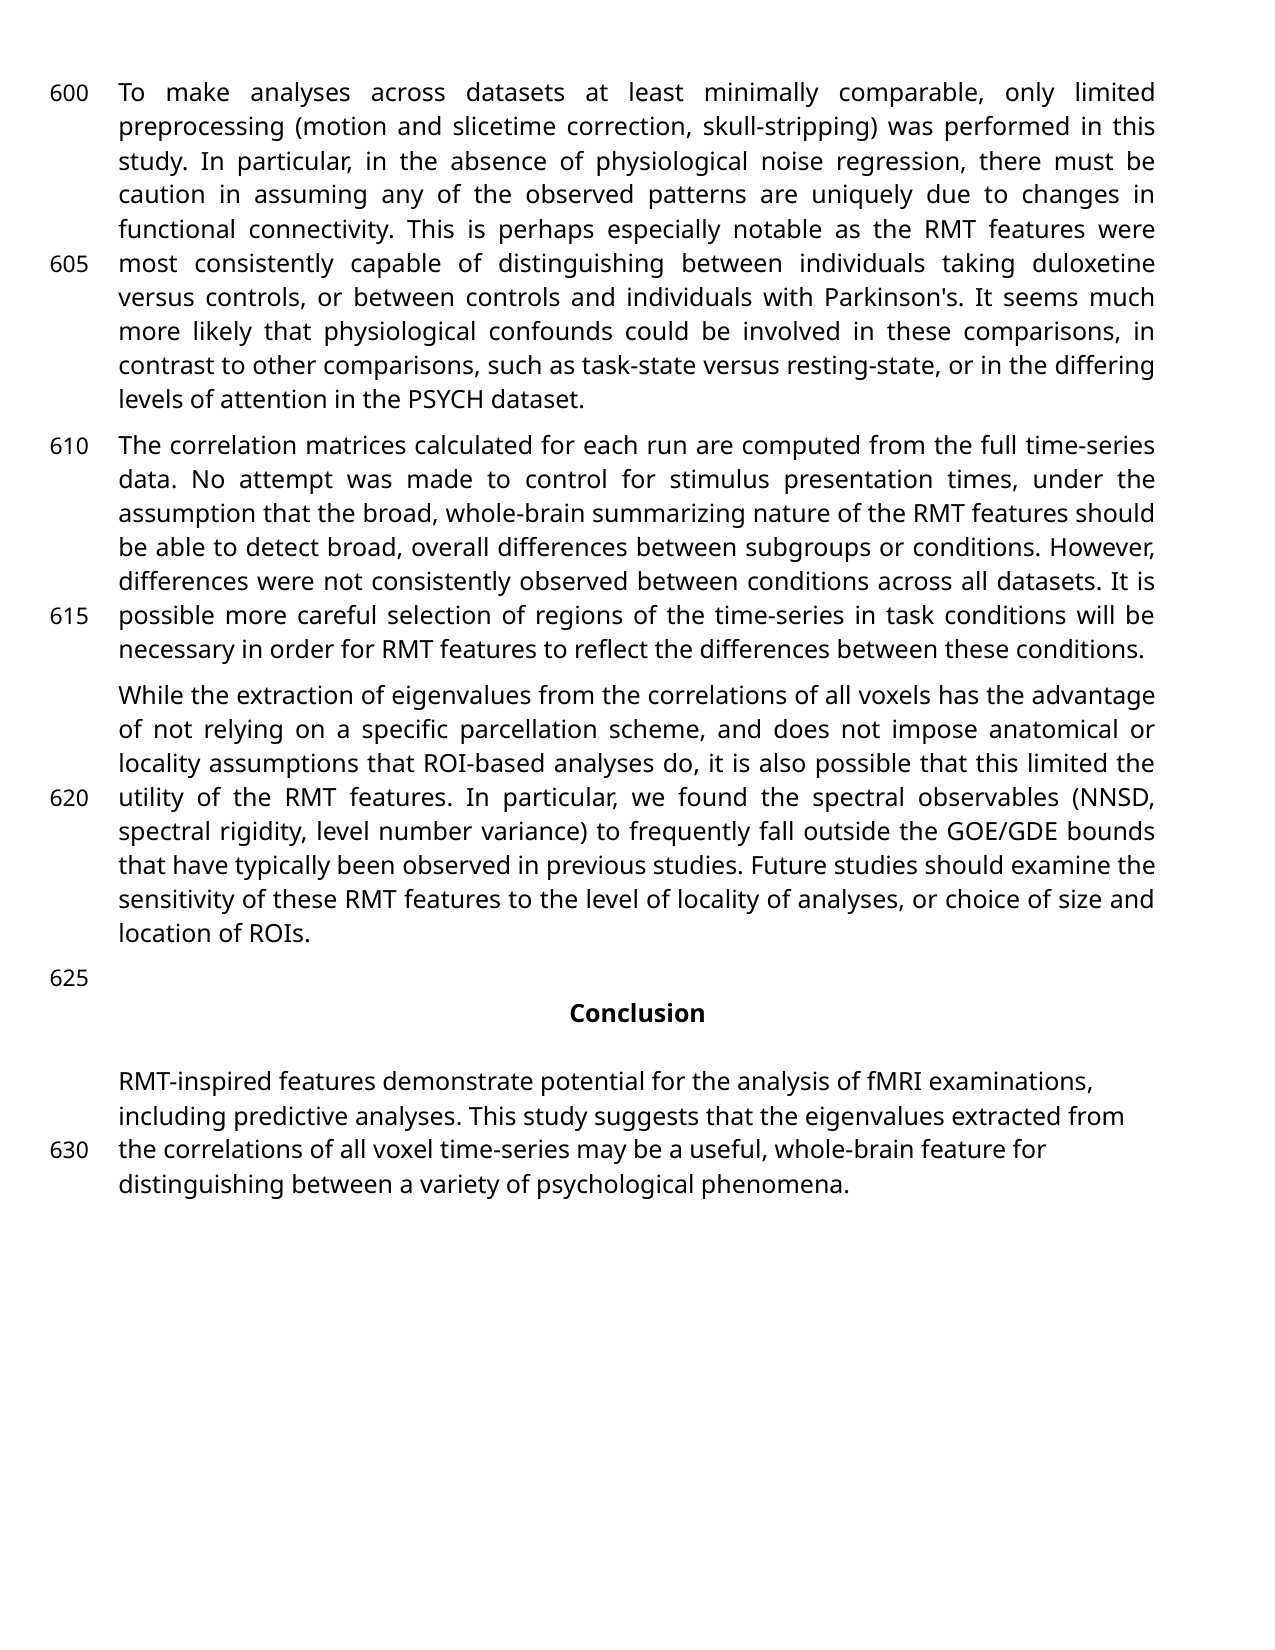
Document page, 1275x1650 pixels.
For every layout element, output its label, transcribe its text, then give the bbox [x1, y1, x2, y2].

text RMT-inspired features demonstrate potential for the analysis of fMRI examinations, including predictive analyses. This study suggests that the eigenvalues extracted from the correlations of all voxel time-series may be a useful, whole-brain feature for distinguishing between a variety of psychological phenomena. [118, 1064, 1157, 1200]
text The correlation matrices calculated for each run are computed from the full time-series data. No attempt was made to control for stimulus presentation times, under the assumption that the broad, whole-brain summarizing nature of the RMT features should be able to detect broad, overall differences between subgroups or conditions. However, differences were not consistently observed between conditions across all datasets. It is possible more careful selection of regions of the time-series in task conditions will be necessary in order for RMT features to reflect the differences between these conditions. [118, 427, 1157, 666]
text Conclusion [118, 996, 1157, 1030]
text To make analyses across datasets at least minimally comparable, only limited preprocessing (motion and slicetime correction, skull-stripping) was performed in this study. In particular, in the absence of physiological noise regression, there must be caution in assuming any of the observed patterns are uniquely due to changes in functional connectivity. This is perhaps especially notable as the RMT features were most consistently capable of distinguishing between individuals taking duloxetine versus controls, or between controls and individuals with Parkinson's. It seems much more likely that physiological confounds could be involved in these comparisons, in contrast to other comparisons, such as task-state versus resting-state, or in the differing levels of attention in the PSYCH dataset. [118, 75, 1157, 416]
text While the extraction of eigenvalues from the correlations of all voxels has the advantage of not relying on a specific parcellation scheme, and does not impose anatomical or locality assumptions that ROI-based analyses do, it is also possible that this limited the utility of the RMT features. In particular, we found the spectral observables (NNSD, spectral rigidity, level number variance) to frequently fall outside the GOE/GDE bounds that have typically been observed in previous studies. Future studies should examine the sensitivity of these RMT features to the level of locality of analyses, or choice of size and location of ROIs. [118, 678, 1157, 950]
